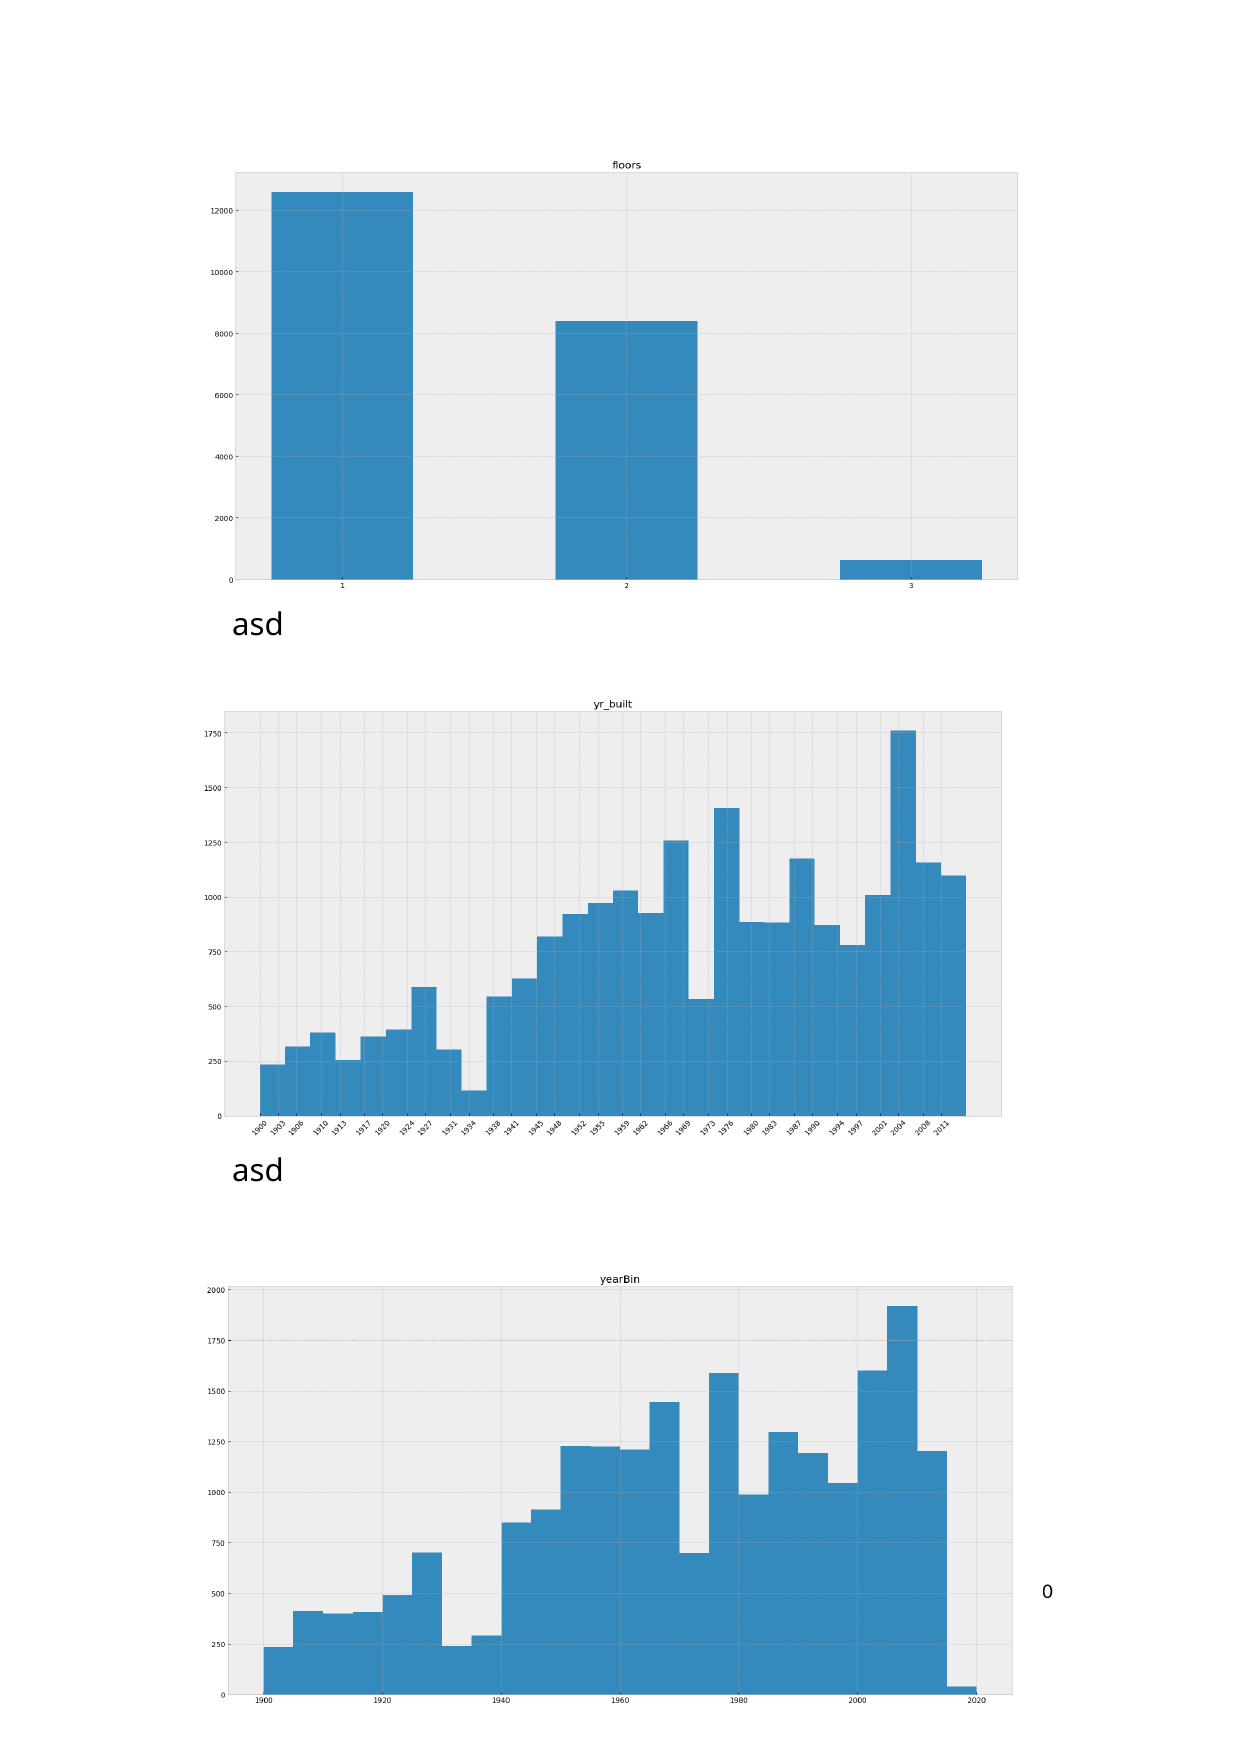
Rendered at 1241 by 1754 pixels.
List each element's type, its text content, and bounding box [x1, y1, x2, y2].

picture [187, 687, 1053, 1149]
picture [177, 1263, 1043, 1719]
text asd [187, 1149, 1053, 1191]
picture [187, 150, 1053, 602]
text asd [187, 602, 1053, 644]
